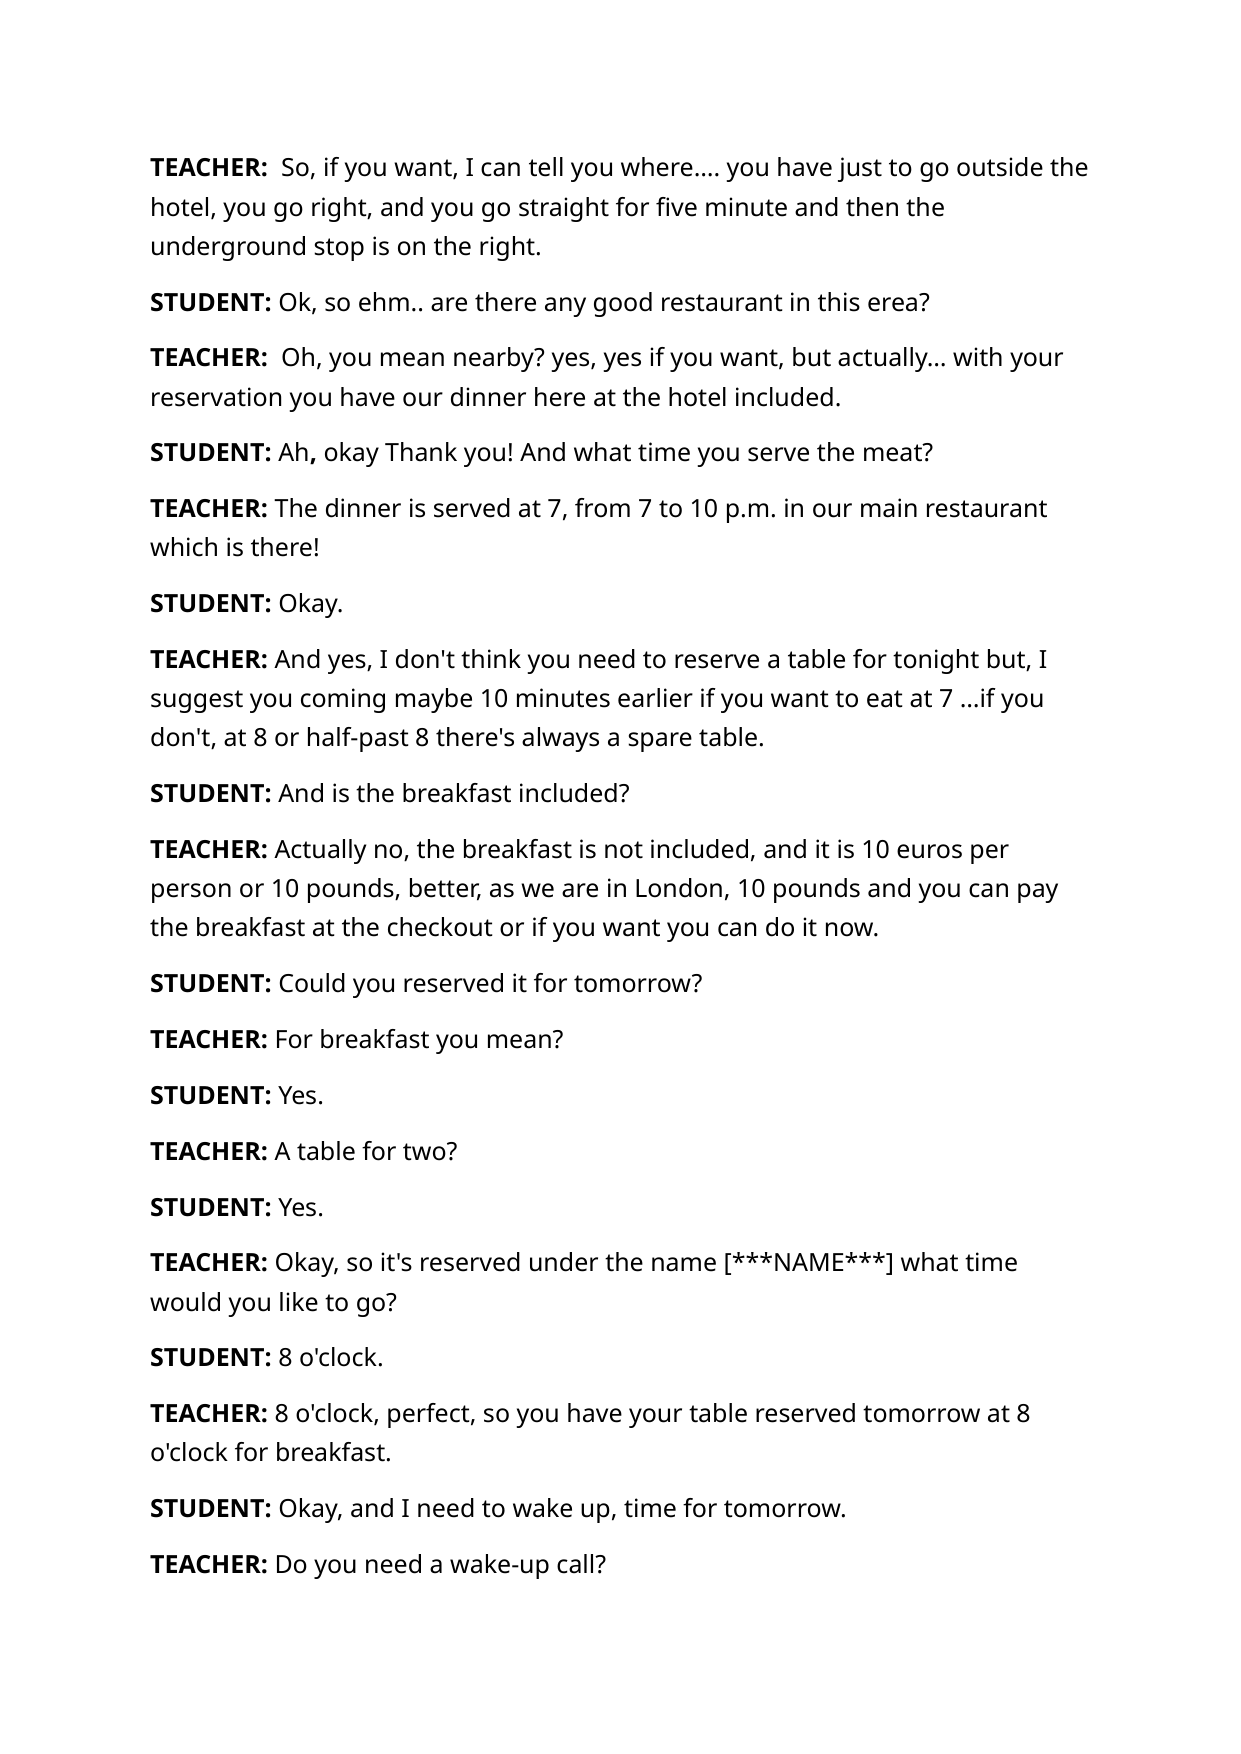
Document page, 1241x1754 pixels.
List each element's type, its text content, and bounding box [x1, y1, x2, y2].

text STUDENT: 8 o'clock. [150, 1340, 1090, 1374]
text TEACHER: And yes, I don't think you need to reserve a table for tonight but, I suggest you coming maybe 10 minutes earlier if you want to eat at 7 …if you don't, at 8 or half-past 8 there's always a spare table. [150, 642, 1090, 754]
text STUDENT: And is the breakfast included? [150, 776, 1090, 810]
text TEACHER: Oh, you mean nearby? yes, yes if you want, but actually… with your reservation you have our dinner here at the hotel included. [150, 340, 1090, 413]
text TEACHER: A table for two? [150, 1133, 1090, 1167]
text STUDENT: Okay, and I need to wake up, time for tomorrow. [150, 1491, 1090, 1525]
text STUDENT: Yes. [150, 1189, 1090, 1223]
text TEACHER: 8 o'clock, perfect, so you have your table reserved tomorrow at 8 o'clock for breakfast. [150, 1396, 1090, 1469]
text STUDENT: Yes. [150, 1077, 1090, 1112]
text TEACHER: Okay, so it's reserved under the name [***NAME***] what time would you like to go? [150, 1245, 1090, 1318]
text STUDENT: Okay. [150, 586, 1090, 620]
text TEACHER: For breakfast you mean? [150, 1022, 1090, 1056]
text TEACHER: The dinner is served at 7, from 7 to 10 p.m. in our main restaurant which is there! [150, 491, 1090, 564]
text STUDENT: Could you reserved it for tomorrow? [150, 966, 1090, 1000]
text STUDENT: Ah, okay Thank you! And what time you serve the meat? [150, 435, 1090, 469]
text TEACHER: So, if you want, I can tell you where…. you have just to go outside the hotel, you go right, and you go straight for five minute and then the underground stop is on the right. [150, 150, 1090, 262]
text TEACHER: Do you need a wake-up call? [150, 1547, 1090, 1581]
text TEACHER: Actually no, the breakfast is not included, and it is 10 euros per person or 10 pounds, better, as we are in London, 10 pounds and you can pay the breakfast at the checkout or if you want you can do it now. [150, 832, 1090, 944]
text STUDENT: Ok, so ehm.. are there any good restaurant in this erea? [150, 284, 1090, 318]
